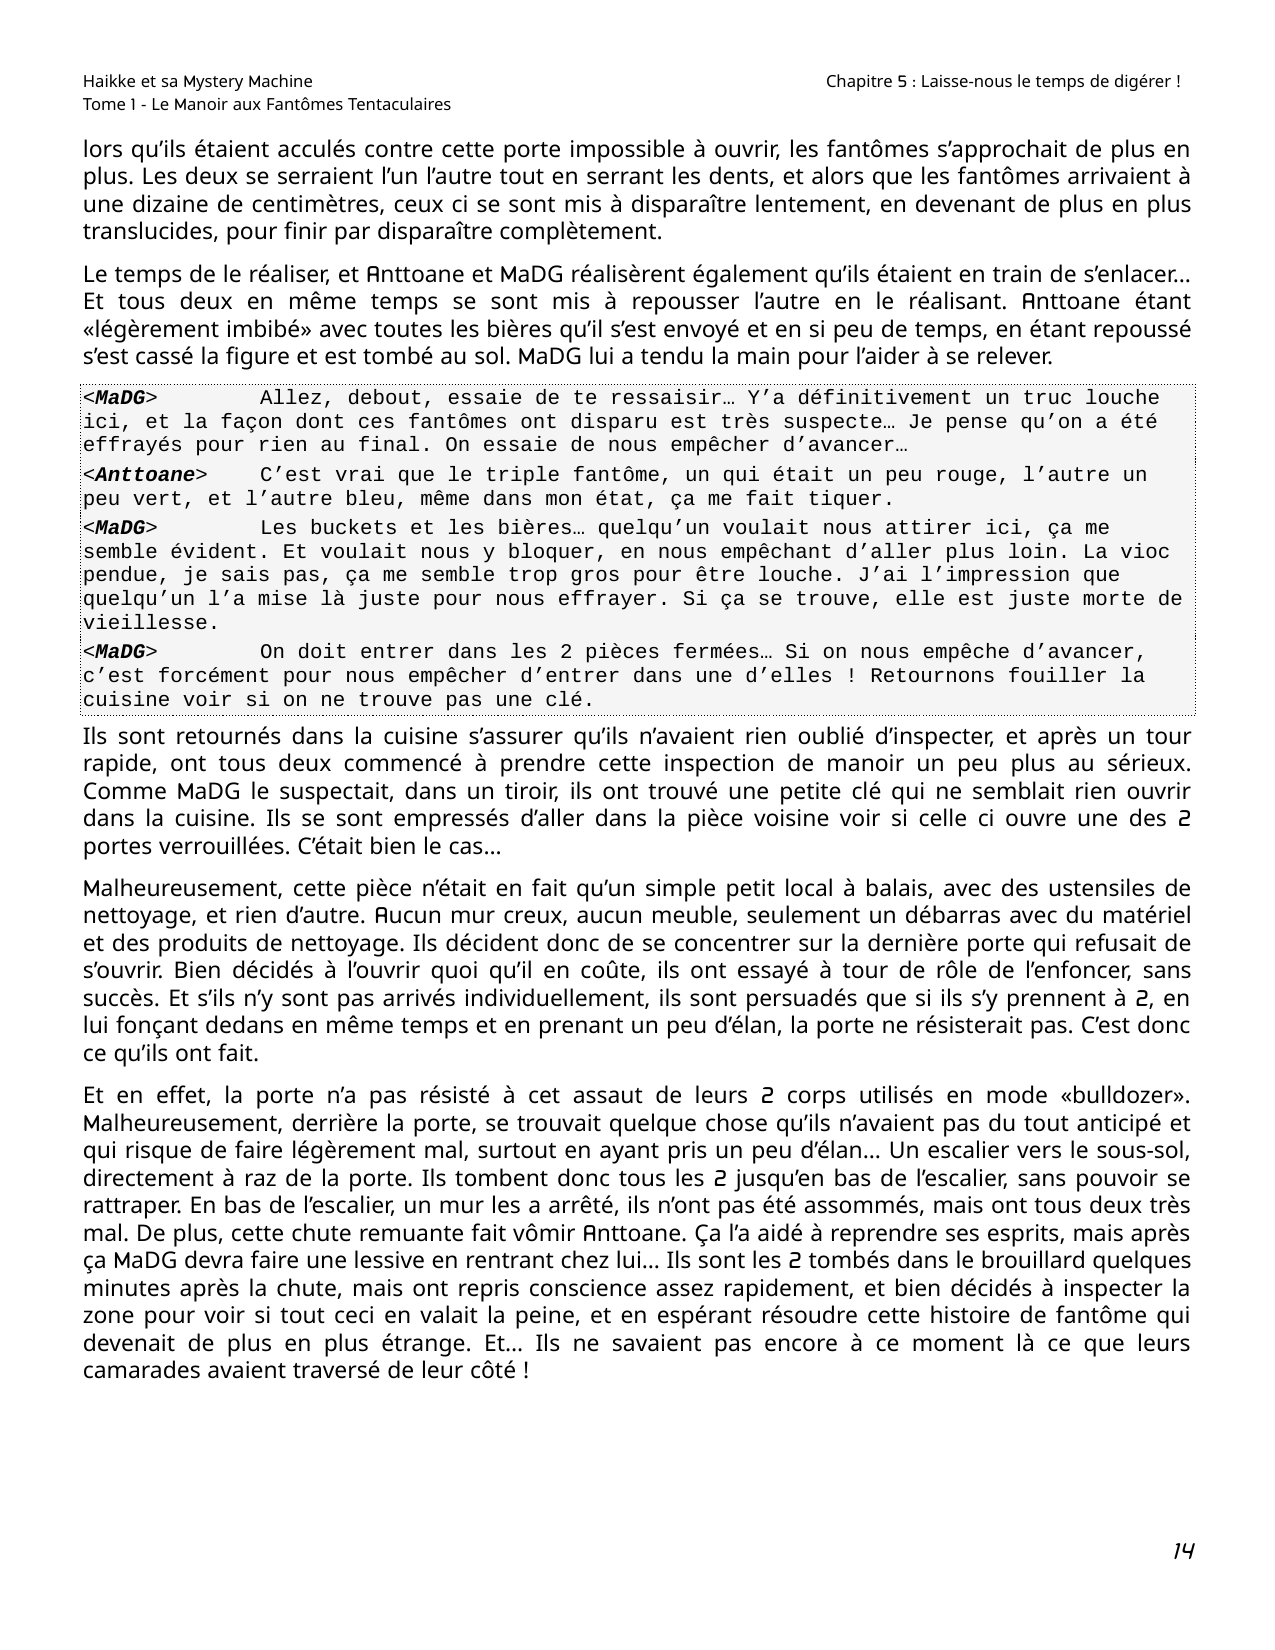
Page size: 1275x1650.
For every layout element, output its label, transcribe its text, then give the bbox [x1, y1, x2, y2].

text <MaDG> Les buckets et les bières… quelqu’un voulait nous attirer ici, ça me semble évident. Et voulait nous y bloquer, en nous empêchant d’aller plus loin. La vioc pendue, je sais pas, ça me semble trop gros pour être louche. J’ai l’impression que quelqu’un l’a mise là juste pour nous effrayer. Si ça se trouve, elle est juste morte de vieillesse. [80, 514, 1195, 635]
text <MaDG> On doit entrer dans les 2 pièces fermées… Si on nous empêche d’avancer, c’est forcément pour nous empêcher d’entrer dans une d’elles ! Retournons fouiller la cuisine voir si on ne trouve pas une clé. [80, 638, 1195, 715]
text Et en effet, la porte n’a pas résisté à cet assaut de leurs 2 corps utilisés en mode «bulldozer». Malheureusement, derrière la porte, se trouvait quelque chose qu’ils n’avaient pas du tout anticipé et qui risque de faire légèrement mal, surtout en ayant pris un peu d’élan… Un escalier vers le sous-sol, directement à raz de la porte. Ils tombent donc tous les 2 jusqu’en bas de l’escalier, sans pouvoir se rattraper. En bas de l’escalier, un mur les a arrêté, ils n’ont pas été assommés, mais ont tous deux très mal. De plus, cette chute remuante fait vômir Anttoane. Ça l’a aidé à reprendre ses esprits, mais après ça MaDG devra faire une lessive en rentrant chez lui… Ils sont les 2 tombés dans le brouillard quelques minutes après la chute, mais ont repris conscience assez rapidement, et bien décidés à inspecter la zone pour voir si tout ceci en valait la peine, et en espérant résoudre cette histoire de fantôme qui devenait de plus en plus étrange. Et… Ils ne savaient pas encore à ce moment là ce que leurs camarades avaient traversé de leur côté ! [83, 1081, 1192, 1383]
text lors qu’ils étaient acculés contre cette porte impossible à ouvrir, les fantômes s’approchait de plus en plus. Les deux se serraient l’un l’autre tout en serrant les dents, et alors que les fantômes arrivaient à une dizaine de centimètres, ceux ci se sont mis à disparaître lentement, en devenant de plus en plus translucides, pour finir par disparaître complètement. [83, 134, 1192, 244]
text <MaDG> Allez, debout, essaie de te ressaisir… Y’a définitivement un truc louche ici, et la façon dont ces fantômes ont disparu est très suspecte… Je pense qu’on a été effrayés pour rien au final. On essaie de nous empêcher d’avancer… [80, 384, 1195, 458]
text <Anttoane> C’est vrai que le triple fantôme, un qui était un peu rouge, l’autre un peu vert, et l’autre bleu, même dans mon état, ça me fait tiquer. [80, 461, 1195, 511]
text Malheureusement, cette pièce n’était en fait qu’un simple petit local à balais, avec des ustensiles de nettoyage, et rien d’autre. Aucun mur creux, aucun meuble, seulement un débarras avec du matériel et des produits de nettoyage. Ils décident donc de se concentrer sur la dernière porte qui refusait de s’ouvrir. Bien décidés à l’ouvrir quoi qu’il en coûte, ils ont essayé à tour de rôle de l’enfoncer, sans succès. Et s’ils n’y sont pas arrivés individuellement, ils sont persuadés que si ils s’y prennent à 2, en lui fonçant dedans en même temps et en prenant un peu d’élan, la porte ne résisterait pas. C’est donc ce qu’ils ont fait. [83, 873, 1192, 1066]
text Ils sont retournés dans la cuisine s’assurer qu’ils n’avaient rien oublié d’inspecter, et après un tour rapide, ont tous deux commencé à prendre cette inspection de manoir un peu plus au sérieux. Comme MaDG le suspectait, dans un tiroir, ils ont trouvé une petite clé qui ne semblait rien ouvrir dans la cuisine. Ils se sont empressés d’aller dans la pièce voisine voir si celle ci ouvre une des 2 portes verrouillées. C’était bien le cas… [83, 721, 1192, 859]
text Le temps de le réaliser, et Anttoane et MaDG réalisèrent également qu’ils étaient en train de s’enlacer… Et tous deux en même temps se sont mis à repousser l’autre en le réalisant. Anttoane étant «légèrement imbibé» avec toutes les bières qu’il s’est envoyé et en si peu de temps, en étant repoussé s’est cassé la figure et est tombé au sol. MaDG lui a tendu la main pour l’aider à se relever. [83, 259, 1192, 369]
